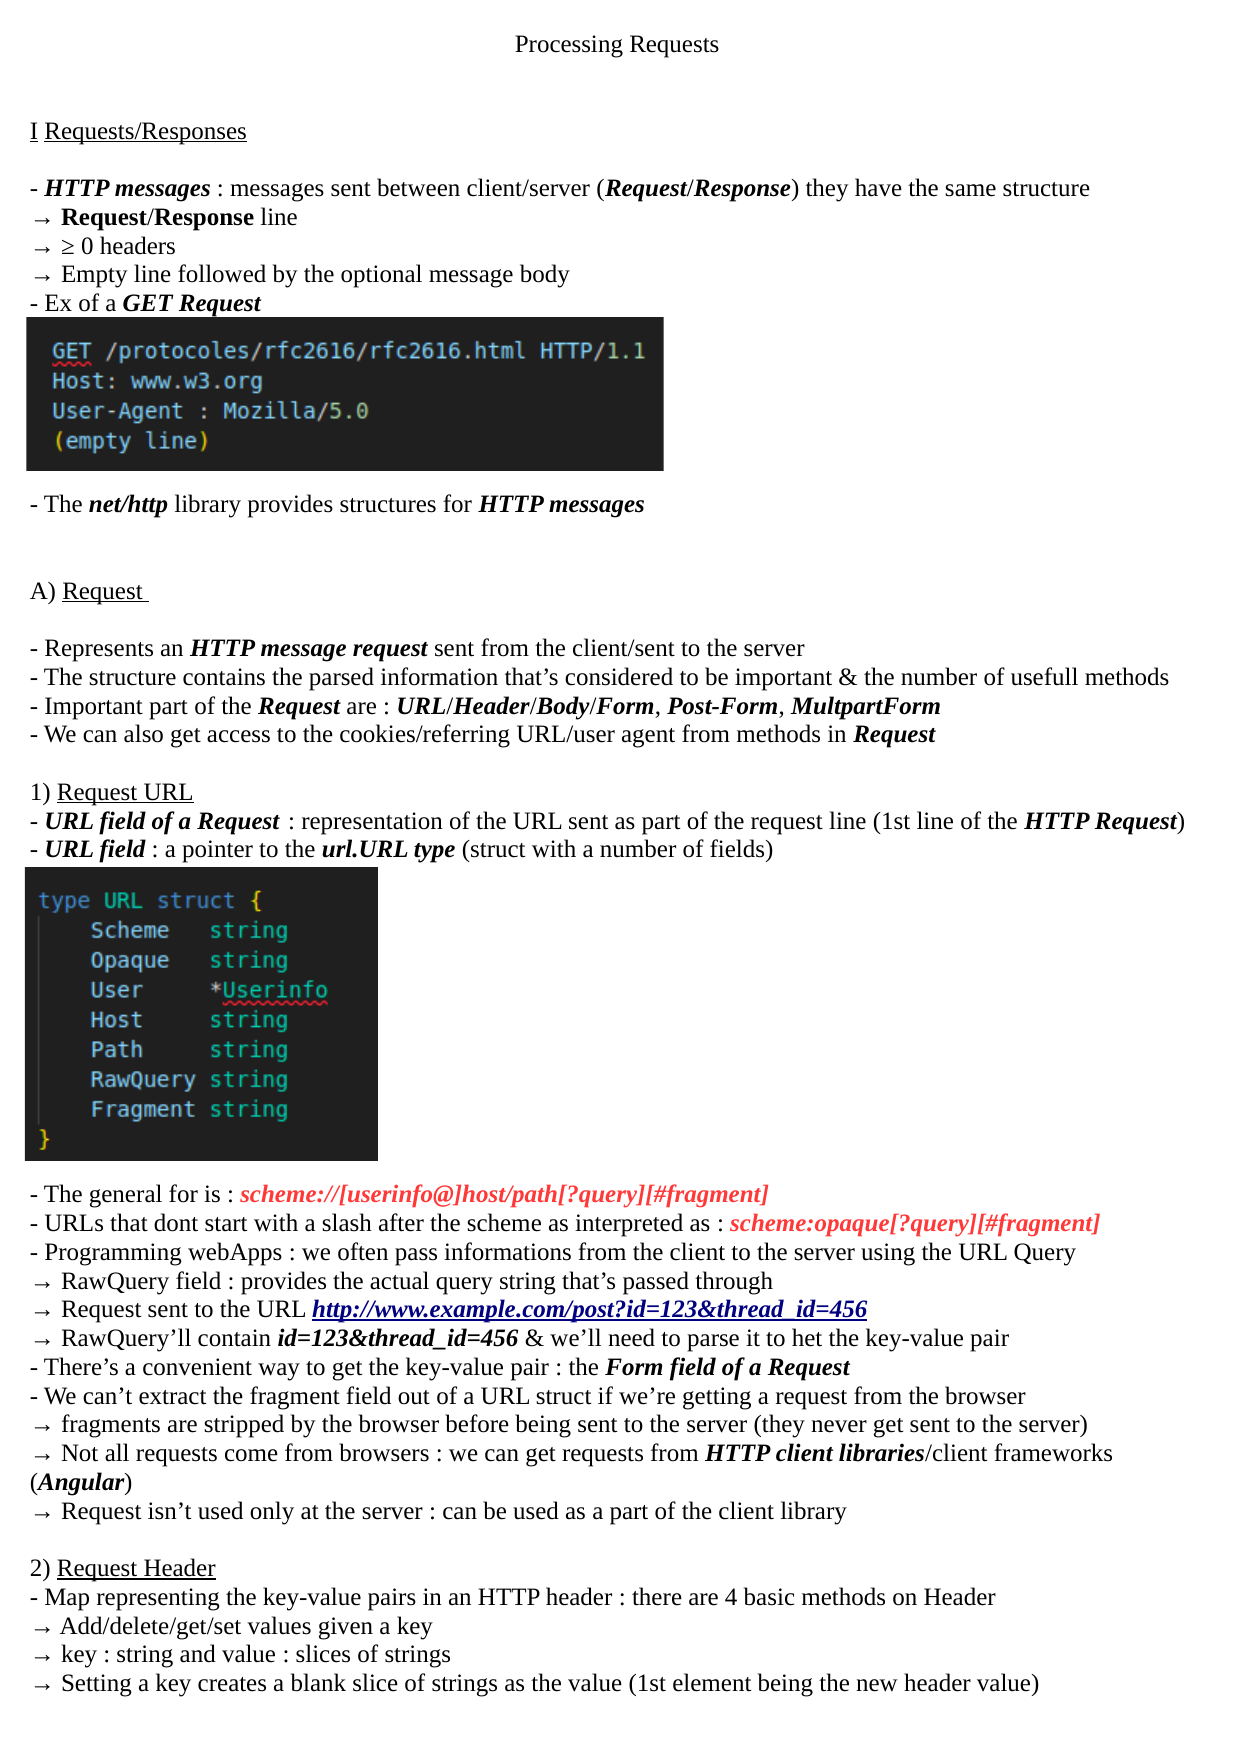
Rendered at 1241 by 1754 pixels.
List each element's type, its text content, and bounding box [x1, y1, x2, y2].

text - The net/http library provides structures for HTTP messages [29, 489, 1211, 518]
text - The general for is : scheme://[userinfo@]host/path[?query][#fragment] [29, 1179, 1211, 1208]
text → Setting a key creates a blank slice of strings as the value (1st element being the new header value) [29, 1668, 1211, 1697]
text 2) Request Header [29, 1553, 1211, 1582]
picture [24, 867, 378, 1161]
text - Ex of a GET Request [29, 288, 1211, 317]
text → fragments are stripped by the browser before being sent to the server (they never get sent to the server) [29, 1409, 1211, 1438]
text - Important part of the Request are : URL/Header/Body/Form, Post-Form, MultpartForm [29, 691, 1211, 719]
text - The structure contains the parsed information that’s considered to be important & the number of usefull methods [29, 662, 1211, 691]
text - HTTP messages : messages sent between client/server (Request/Response) they have the same structure [29, 173, 1211, 202]
text I Requests/Responses [29, 116, 1211, 144]
text - We can also get access to the cookies/referring URL/user agent from methods in Request [29, 719, 1211, 748]
text - Map representing the key-value pairs in an HTTP header : there are 4 basic methods on Header [29, 1582, 1211, 1611]
text Processing Requests [29, 29, 1211, 58]
text - We can’t extract the fragment field out of a URL struct if we’re getting a request from the browser [29, 1381, 1211, 1409]
text - URLs that dont start with a slash after the scheme as interpreted as : scheme:opaque[?query][#fragment] [29, 1208, 1211, 1237]
text → RawQuery field : provides the actual query string that’s passed through [29, 1266, 1211, 1294]
text - URL field of a Request : representation of the URL sent as part of the request line (1st line of the HTTP Request) [29, 806, 1211, 834]
text → Add/delete/get/set values given a key [29, 1611, 1211, 1639]
text - URL field : a pointer to the url.URL type (struct with a number of fields) [29, 834, 1211, 863]
text → Request sent to the URL http://www.example.com/post?id=123&thread_id=456 [29, 1294, 1211, 1323]
text → RawQuery’ll contain id=123&thread_id=456 & we’ll need to parse it to het the key-value pair [29, 1323, 1211, 1352]
text → ≥ 0 headers [29, 231, 1211, 259]
text 1) Request URL [29, 777, 1211, 806]
text - Represents an HTTP message request sent from the client/sent to the server [29, 633, 1211, 662]
text → Request/Response line [29, 202, 1211, 231]
text - Programming webApps : we often pass informations from the client to the server using the URL Query [29, 1237, 1211, 1266]
text → Request isn’t used only at the server : can be used as a part of the client library [29, 1496, 1211, 1524]
picture [26, 317, 664, 471]
text A) Request [29, 576, 1211, 604]
text - There’s a convenient way to get the key-value pair : the Form field of a Request [29, 1352, 1211, 1381]
text → key : string and value : slices of strings [29, 1639, 1211, 1668]
text → Empty line followed by the optional message body [29, 259, 1211, 288]
text → Not all requests come from browsers : we can get requests from HTTP client libraries/client frameworks (Angular) [29, 1438, 1211, 1496]
